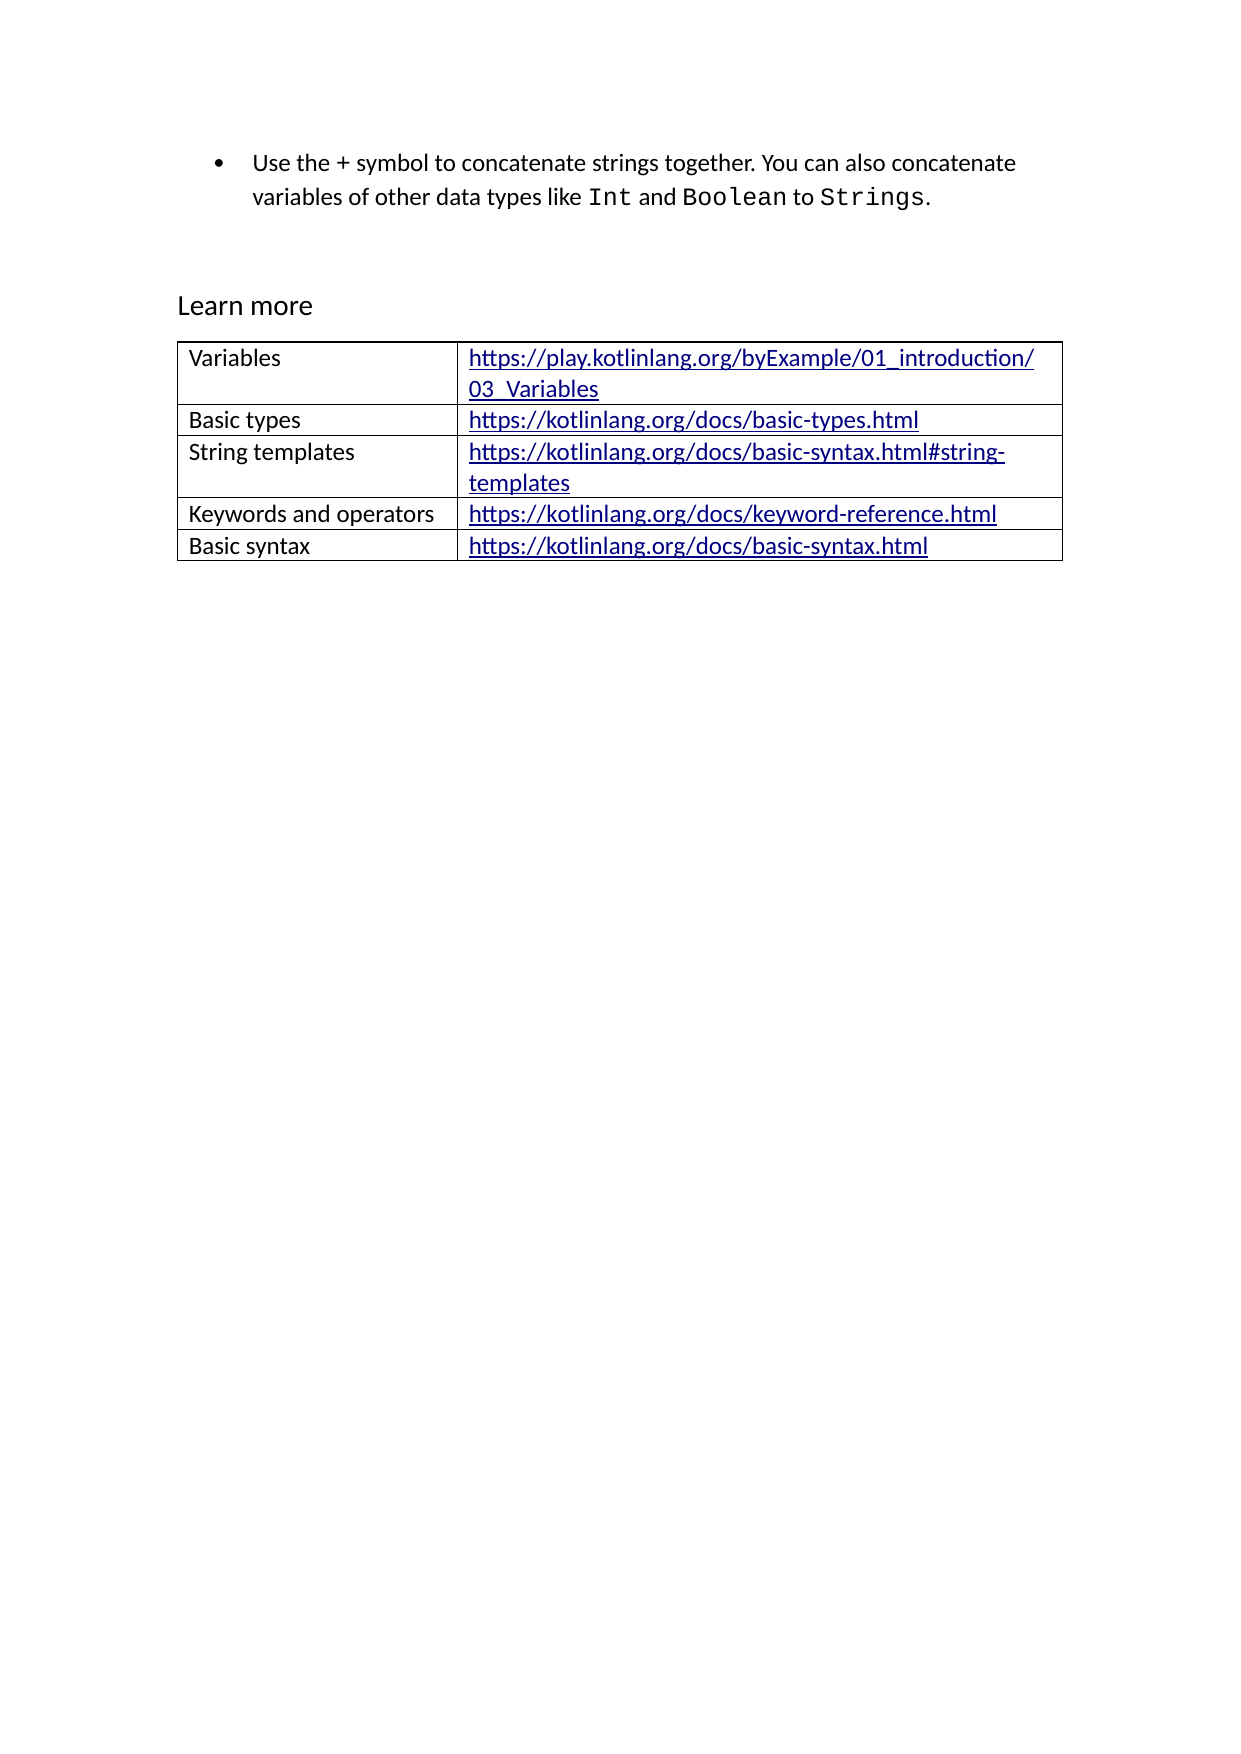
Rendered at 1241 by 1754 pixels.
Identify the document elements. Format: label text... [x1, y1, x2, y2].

list Use the + symbol to concatenate strings together. You can also concatenate variables of other data types like Int and Boolean to Strings. [215, 148, 1063, 213]
table_cell https://kotlinlang.org/docs/basic-syntax.html#string-templates [458, 436, 1062, 497]
text Learn more [177, 287, 1063, 322]
table_cell Basic syntax [178, 530, 457, 560]
table_header Variables [178, 343, 457, 403]
table_header https://play.kotlinlang.org/byExample/01_introduction/03_Variables [458, 343, 1062, 403]
table_cell https://kotlinlang.org/docs/basic-syntax.html [458, 530, 1062, 560]
table_cell https://kotlinlang.org/docs/keyword-reference.html [458, 498, 1062, 529]
table_cell Keywords and operators [178, 498, 457, 529]
table_cell String templates [178, 436, 457, 497]
table_cell Basic types [178, 405, 457, 435]
table_cell https://kotlinlang.org/docs/basic-types.html [458, 405, 1062, 435]
